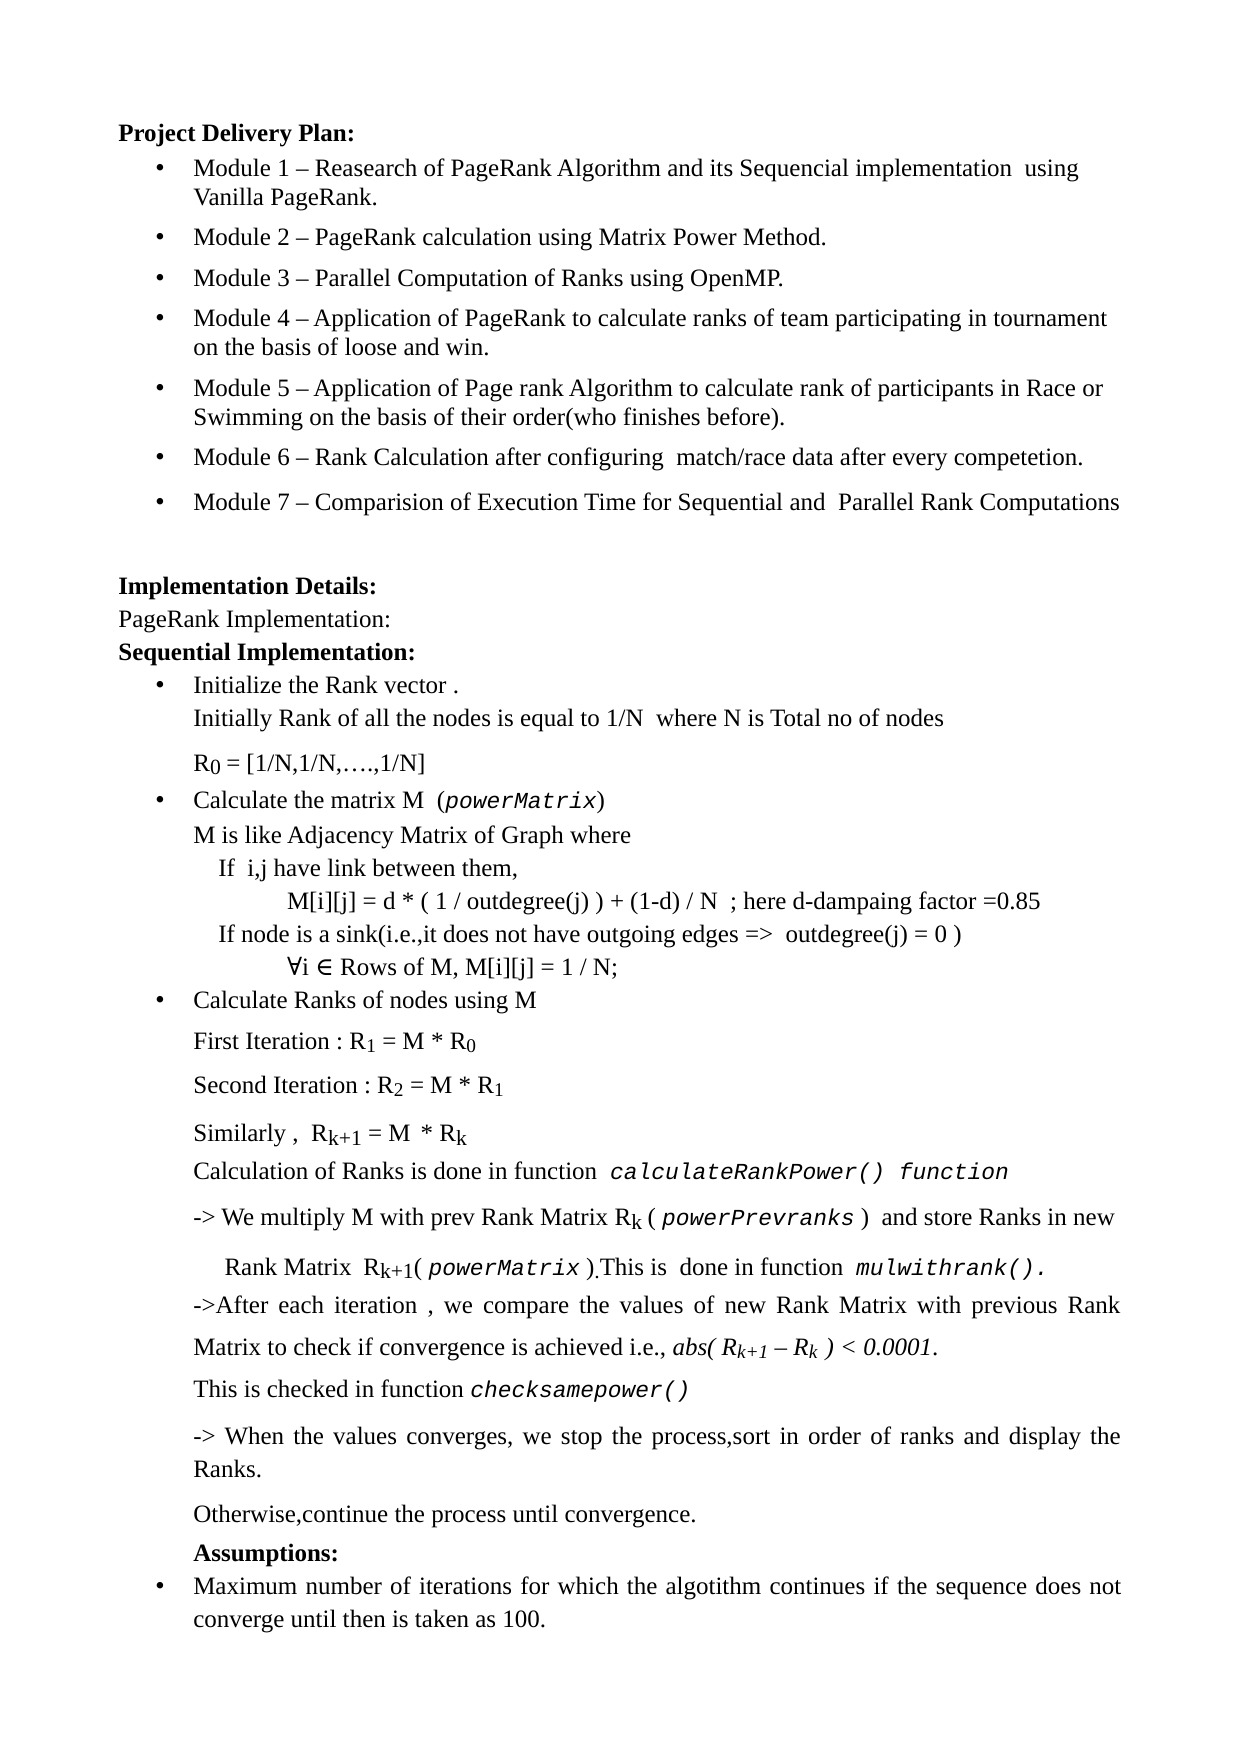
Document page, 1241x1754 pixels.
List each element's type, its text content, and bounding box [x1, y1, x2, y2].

list This is checked in function checksamepower() [156, 1374, 1122, 1405]
list Module 2 – PageRank calculation using Matrix Power Method. [156, 222, 1122, 251]
list ∀i ∈ Rows of M, M[i][j] = 1 / N; [156, 952, 1122, 981]
list Otherwise,continue the process until convergence. [156, 1499, 1122, 1528]
list M[i][j] = d * ( 1 / outdegree(j) ) + (1-d) / N ; here d-dampaing factor =0.85 [156, 886, 1122, 915]
list First Iteration : R1 = M * R0 [156, 1018, 1122, 1057]
list R0 = [1/N,1/N,….,1/N] [156, 736, 1122, 779]
list Calculation of Ranks is done in function calculateRankPower() function [156, 1156, 1122, 1186]
list Assumptions: [156, 1538, 1122, 1567]
list Calculate Ranks of nodes using M [156, 985, 1122, 1014]
list Module 5 – Application of Page rank Algorithm to calculate rank of participants in Race or Swimming on the basis of their order(who finishes before). [156, 373, 1122, 430]
list Module 7 – Comparision of Execution Time for Sequential and Parallel Rank Computations [156, 487, 1122, 516]
list Module 3 – Parallel Computation of Ranks using OpenMP. [156, 263, 1122, 292]
list Similarly , Rk+1 = M * Rk [156, 1107, 1122, 1150]
list -> When the values converges, we stop the process,sort in order of ranks and display the Ranks. [156, 1421, 1122, 1483]
list Initialize the Rank vector . [156, 670, 1122, 699]
text Implementation Details: [118, 571, 1122, 600]
list Module 1 – Reasearch of PageRank Algorithm and its Sequencial implementation using Vanilla PageRank. [156, 153, 1122, 210]
text PageRank Implementation: [118, 604, 1122, 633]
list If i,j have link between them, [156, 853, 1122, 882]
list Maximum number of iterations for which the algotithm continues if the sequence does not converge until then is taken as 100. [156, 1571, 1122, 1633]
list Second Iteration : R2 = M * R1 [156, 1062, 1122, 1101]
list Calculate the matrix M (powerMatrix) [156, 786, 1122, 816]
list Module 6 – Rank Calculation after configuring match/race data after every competetion. [156, 442, 1122, 471]
list ->After each iteration , we compare the values of new Rank Matrix with previous Rank Matrix to check if convergence is achieved i.e., abs( Rk+1 – Rk ) < 0.0001. [156, 1290, 1122, 1363]
list -> We multiply M with prev Rank Matrix Rk ( powerPrevranks ) and store Ranks in new [156, 1191, 1122, 1234]
text Sequential Implementation: [118, 637, 1122, 666]
list Initially Rank of all the nodes is equal to 1/N where N is Total no of nodes [156, 703, 1122, 732]
text Rank Matrix Rk+1( powerMatrix ).This is done in function mulwithrank(). [118, 1240, 1122, 1283]
list Module 4 – Application of PageRank to calculate ranks of team participating in tournament on the basis of loose and win. [156, 303, 1122, 361]
list If node is a sink(i.e.,it does not have outgoing edges => outdegree(j) = 0 ) [156, 919, 1122, 948]
text Project Delivery Plan: [118, 118, 1122, 147]
list M is like Adjacency Matrix of Graph where [156, 820, 1122, 849]
